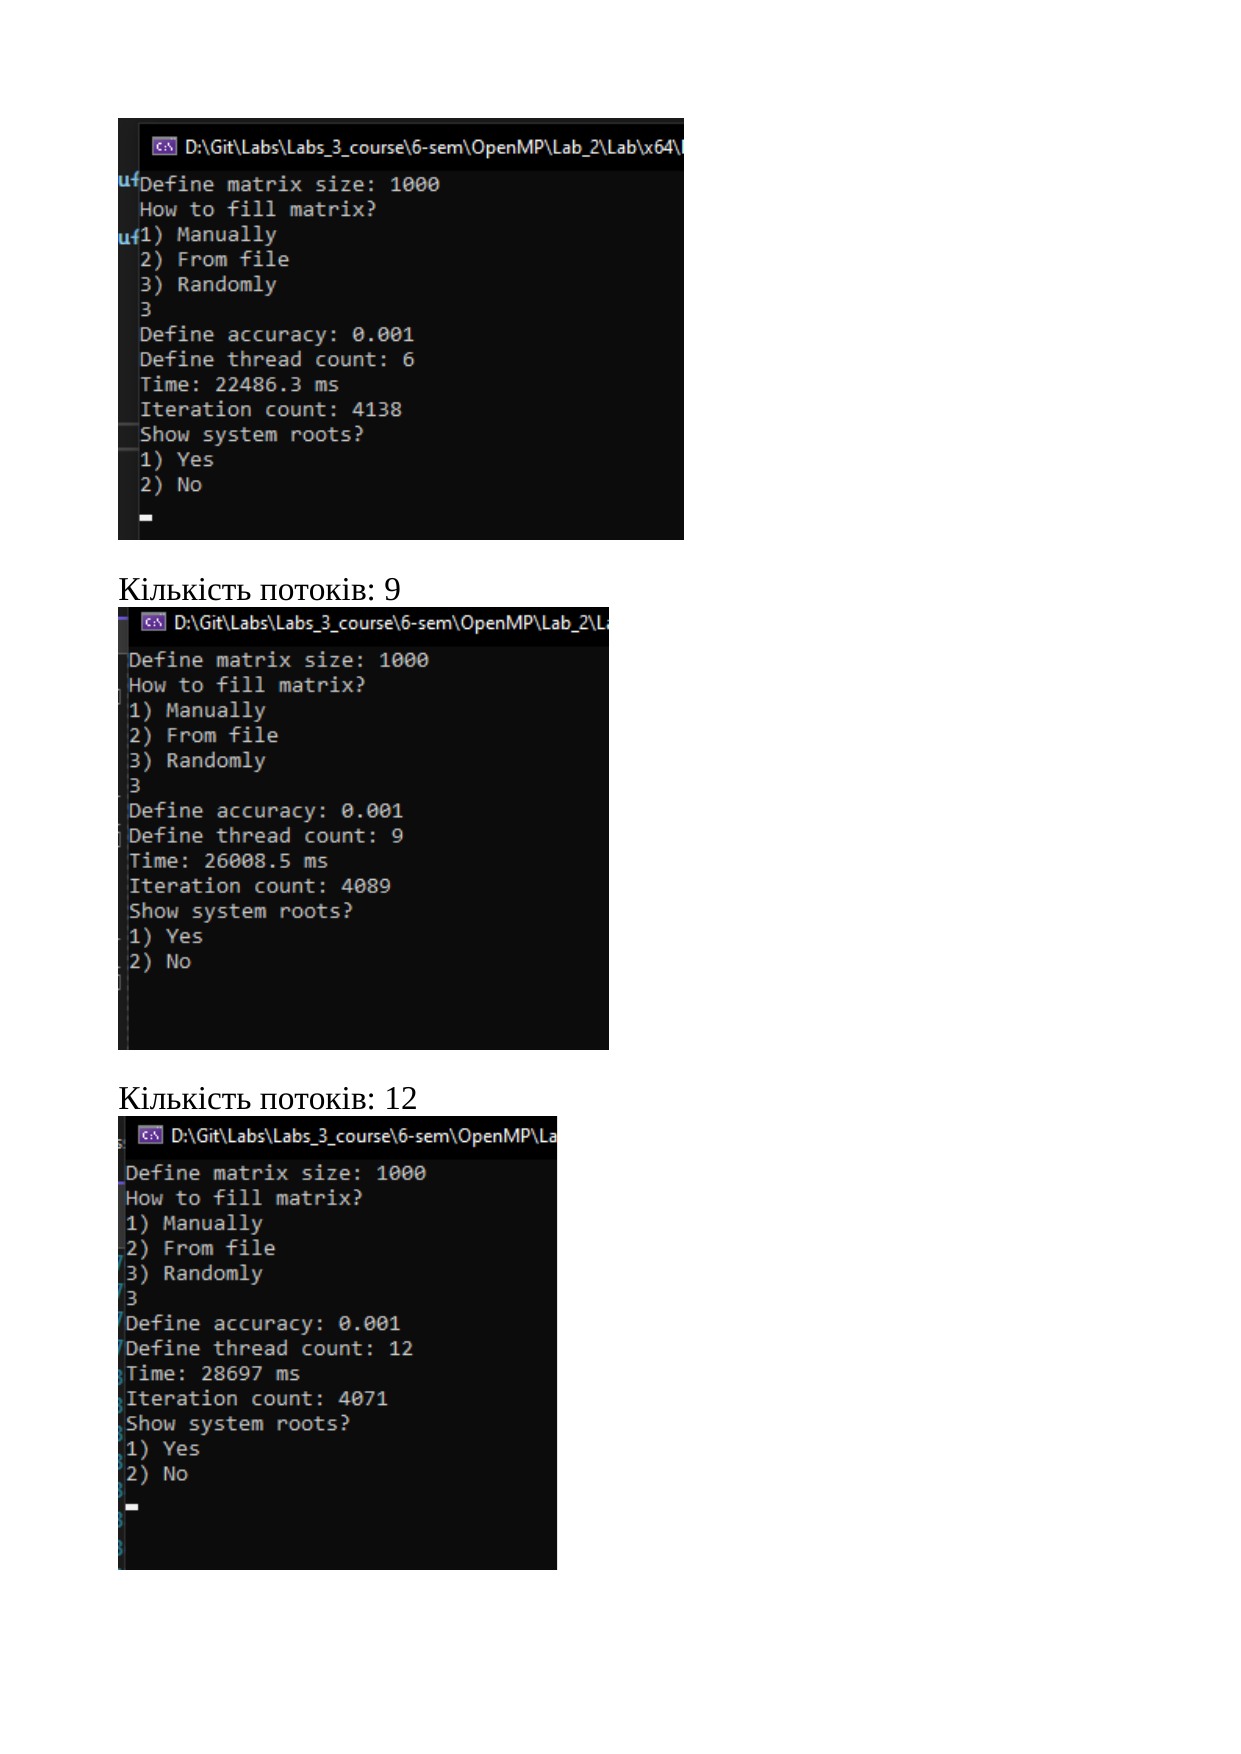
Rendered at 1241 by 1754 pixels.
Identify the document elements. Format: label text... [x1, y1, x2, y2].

picture [118, 118, 684, 540]
text Кількість потоків: 12 [118, 1078, 1122, 1116]
text Кількість потоків: 9 [118, 569, 1122, 607]
picture [118, 607, 609, 1050]
picture [118, 1116, 558, 1570]
